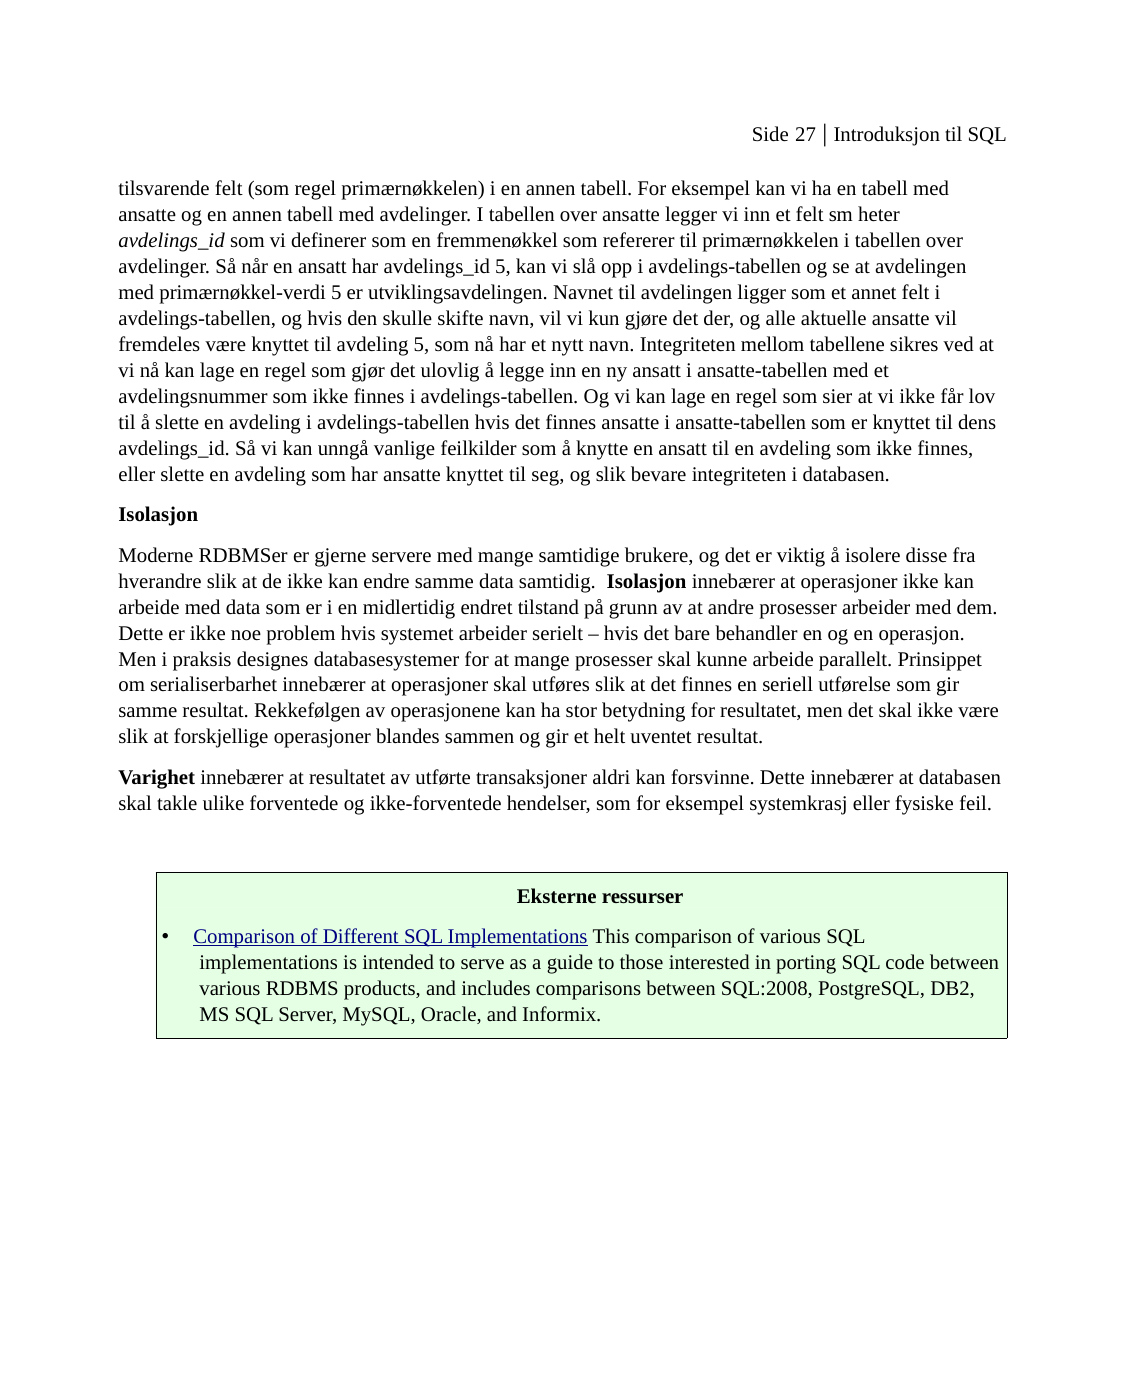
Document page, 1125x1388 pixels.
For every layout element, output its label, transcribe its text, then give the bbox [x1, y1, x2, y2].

text Varighet innebærer at resultatet av utførte transaksjoner aldri kan forsvinne. Dette innebærer at databasen skal takle ulike forventede og ikke-forventede hendelser, som for eksempel systemkrasj eller fysiske feil. [118, 765, 1007, 815]
text Moderne RDBMSer er gjerne servere med mange samtidige brukere, og det er viktig å isolere disse fra hverandre slik at de ikke kan endre samme data samtidig. Isolasjon innebærer at operasjoner ikke kan arbeide med data som er i en midlertidig endret tilstand på grunn av at andre prosesser arbeider med dem. Dette er ikke noe problem hvis systemet arbeider serielt – hvis det bare behandler en og en operasjon. Men i praksis designes databasesystemer for at mange prosesser skal kunne arbeide parallelt. Prinsippet om serialiserbarhet innebærer at operasjoner skal utføres slik at det finnes en seriell utførelse som gir samme resultat. Rekkefølgen av operasjonene kan ha stor betydning for resultatet, men det skal ikke være slik at forskjellige operasjoner blandes sammen og gir et helt uventet resultat. [118, 543, 1007, 748]
text Isolasjon [118, 502, 1007, 526]
list Eksterne ressurser [157, 873, 1007, 908]
list Comparison of Different SQL Implementations This comparison of various SQL implementations is intended to serve as a guide to those interested in porting SQL code between various RDBMS products, and includes comparisons between SQL:2008, PostgreSQL, DB2, MS SQL Server, MySQL, Oracle, and Informix. [157, 912, 1007, 1038]
text tilsvarende felt (som regel primærnøkkelen) i en annen tabell. For eksempel kan vi ha en tabell med ansatte og en annen tabell med avdelinger. I tabellen over ansatte legger vi inn et felt sm heter avdelings_id som vi definerer som en fremmenøkkel som refererer til primærnøkkelen i tabellen over avdelinger. Så når en ansatt har avdelings_id 5, kan vi slå opp i avdelings-tabellen og se at avdelingen med primærnøkkel-verdi 5 er utviklingsavdelingen. Navnet til avdelingen ligger som et annet felt i avdelings-tabellen, og hvis den skulle skifte navn, vil vi kun gjøre det der, og alle aktuelle ansatte vil fremdeles være knyttet til avdeling 5, som nå har et nytt navn. Integriteten mellom tabellene sikres ved at vi nå kan lage en regel som gjør det ulovlig å legge inn en ny ansatt i ansatte-tabellen med et avdelingsnummer som ikke finnes i avdelings-tabellen. Og vi kan lage en regel som sier at vi ikke får lov til å slette en avdeling i avdelings-tabellen hvis det finnes ansatte i ansatte-tabellen som er knyttet til dens avdelings_id. Så vi kan unngå vanlige feilkilder som å knytte en ansatt til en avdeling som ikke finnes, eller slette en avdeling som har ansatte knyttet til seg, og slik bevare integriteten i databasen. [118, 176, 1007, 486]
